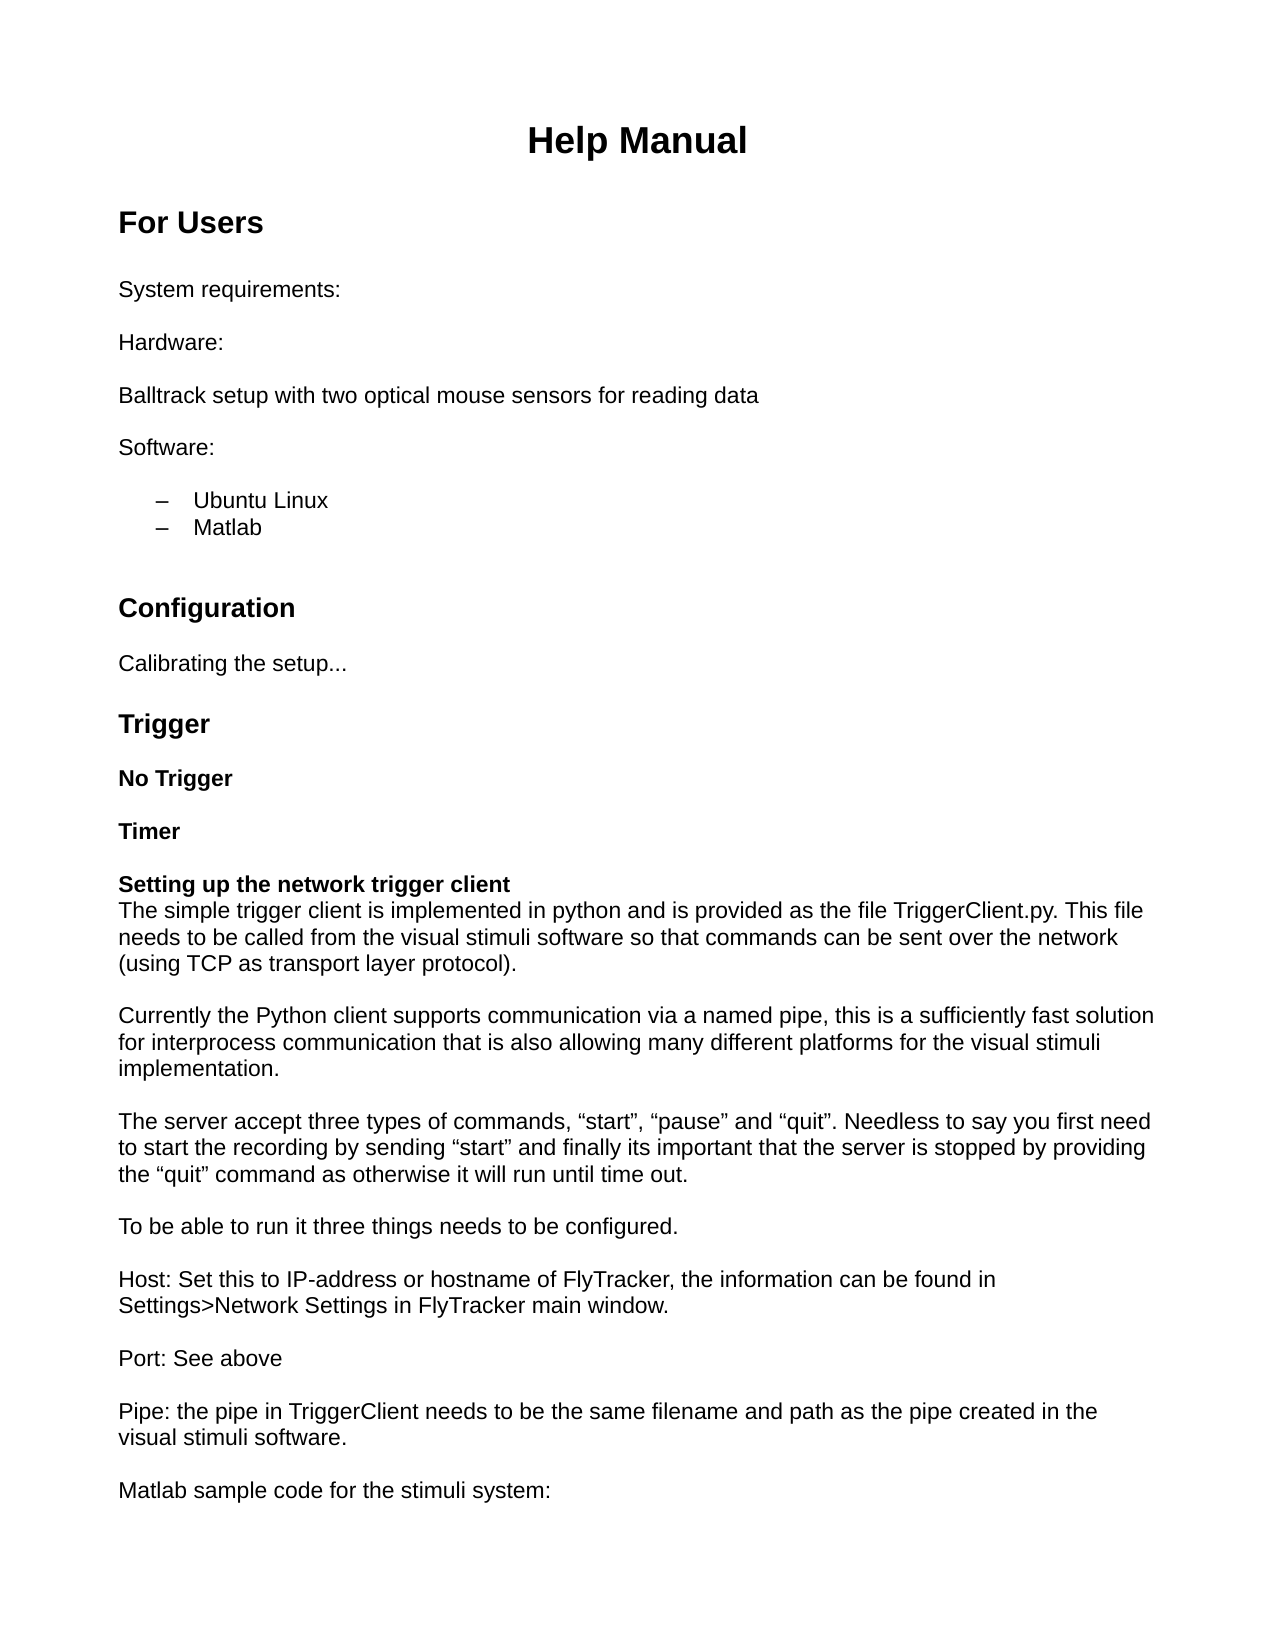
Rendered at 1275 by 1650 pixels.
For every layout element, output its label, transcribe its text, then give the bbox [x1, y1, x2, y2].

text Balltrack setup with two optical mouse sensors for reading data [118, 382, 1157, 408]
text For Users [118, 204, 1157, 240]
text Trigger [118, 708, 1157, 739]
text Software: [118, 434, 1157, 461]
text Currently the Python client supports communication via a named pipe, this is a sufficiently fast solution for interprocess communication that is also allowing many different platforms for the visual stimuli implementation. The server accept three types of commands, “start”, “pause” and “quit”. Needless to say you first need to start the recording by sending “start” and finally its important that the server is stopped by providing the “quit” command as otherwise it will run until time out. [118, 1002, 1157, 1187]
text Hardware: [118, 329, 1157, 355]
list Ubuntu Linux [156, 487, 1157, 513]
text Port: See above [118, 1345, 1157, 1371]
text Timer [118, 818, 1157, 844]
text System requirements: [118, 276, 1157, 303]
text The simple trigger client is implemented in python and is provided as the file TriggerClient.py. This file needs to be called from the visual stimuli software so that commands can be sent over the network (using TCP as transport layer protocol). [118, 897, 1157, 976]
text Pipe: the pipe in TriggerClient needs to be the same filename and path as the pipe created in the visual stimuli software. Matlab sample code for the stimuli system: [118, 1398, 1157, 1503]
text Setting up the network trigger client [118, 871, 1157, 897]
text Configuration [118, 592, 1157, 624]
text Calibrating the setup... [118, 650, 1157, 676]
text To be able to run it three things needs to be configured. Host: Set this to IP-address or hostname of FlyTracker, the information can be found in Settings>Network Settings in FlyTracker main window. [118, 1213, 1157, 1319]
text No Trigger [118, 765, 1157, 792]
text Help Manual [118, 118, 1157, 161]
list Matlab [156, 513, 1157, 540]
